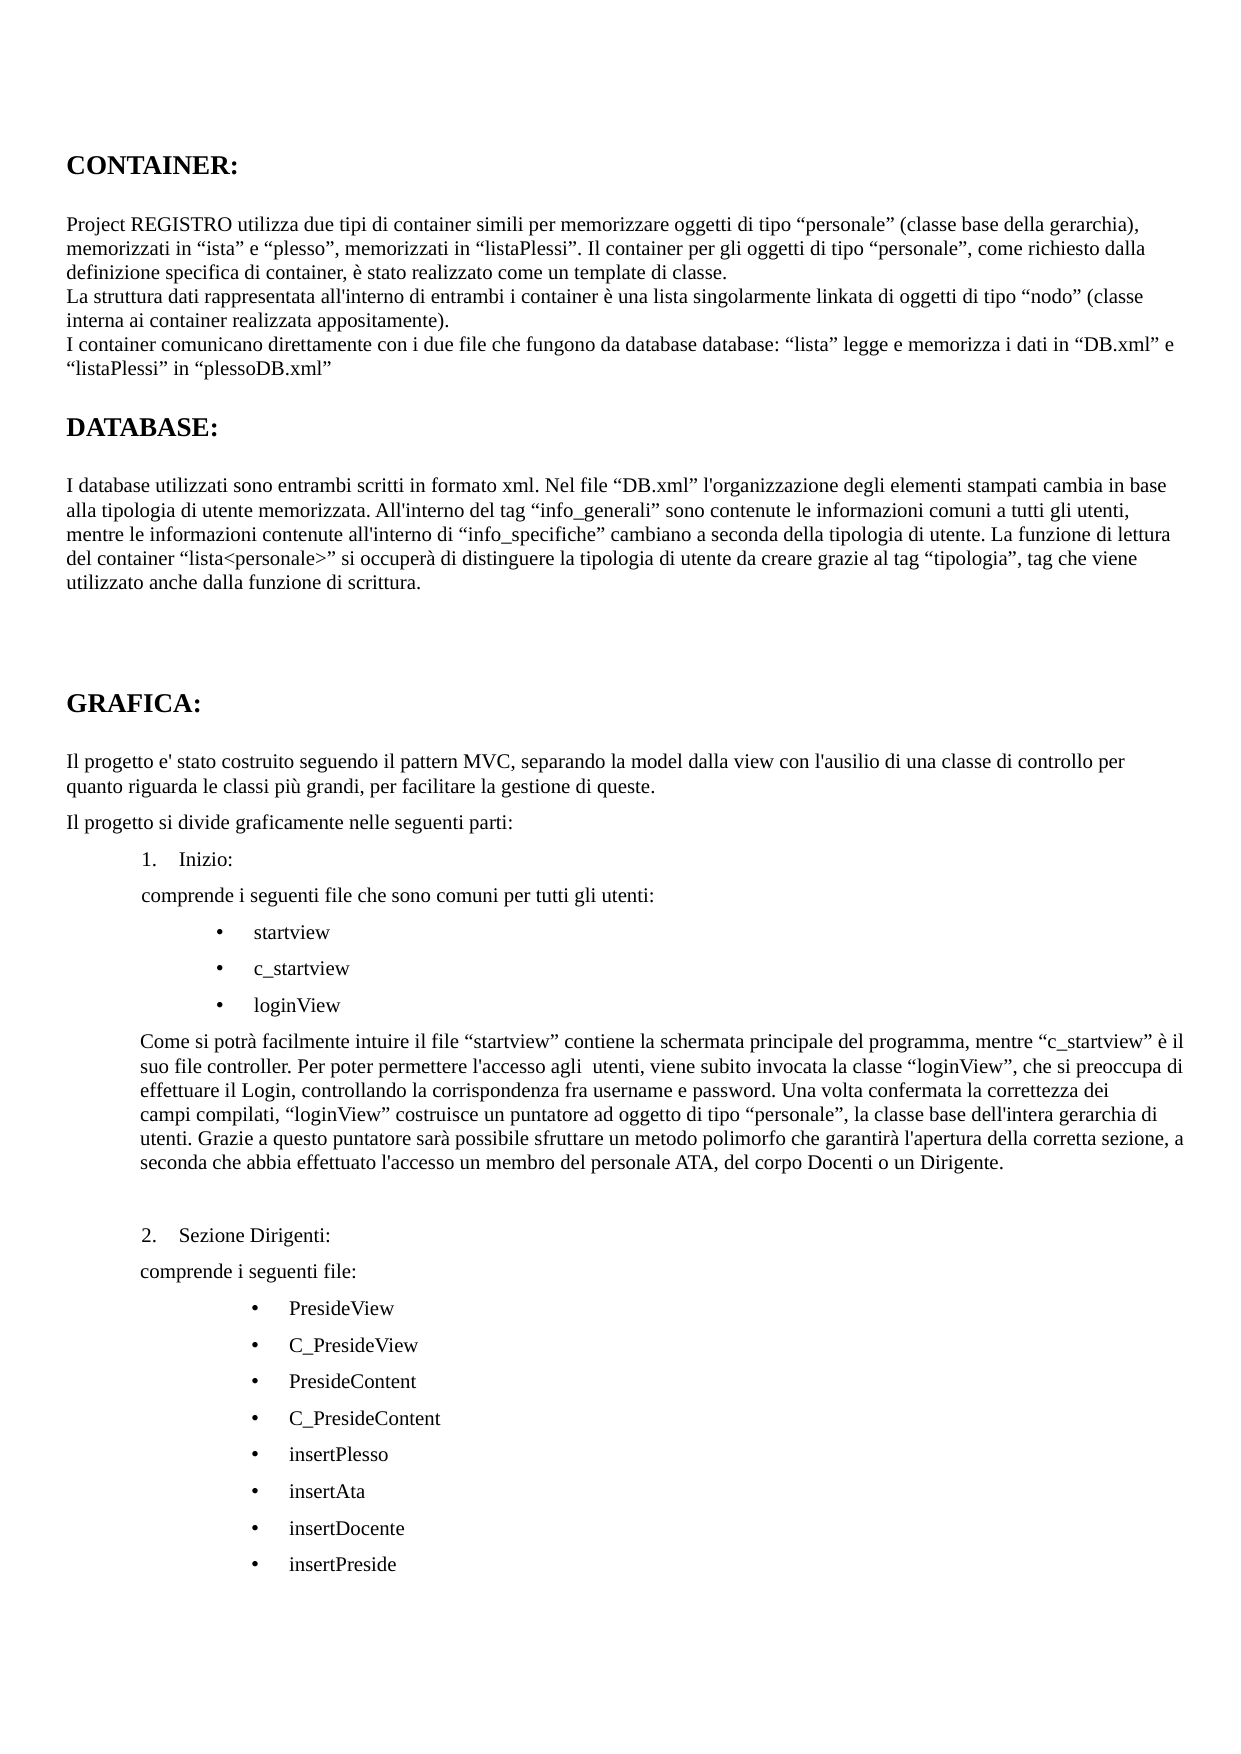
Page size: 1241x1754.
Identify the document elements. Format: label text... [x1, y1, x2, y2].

text Il progetto e' stato costruito seguendo il pattern MVC, separando la model dalla view con l'ausilio di una classe di controllo per quanto riguarda le classi più grandi, per facilitare la gestione di queste. [66, 749, 1186, 798]
list c_startview [216, 956, 1186, 980]
text La struttura dati rappresentata all'interno di entrambi i container è una lista singolarmente linkata di oggetti di tipo “nodo” (classe interna ai container realizzata appositamente). [66, 284, 1186, 332]
list PresideContent [251, 1369, 1186, 1393]
list PresideView [251, 1296, 1186, 1320]
text I database utilizzati sono entrambi scritti in formato xml. Nel file “DB.xml” l'organizzazione degli elementi stampati cambia in base alla tipologia di utente memorizzata. All'interno del tag “info_generali” sono contenute le informazioni comuni a tutti gli utenti, mentre le informazioni contenute all'interno di “info_specifiche” cambiano a seconda della tipologia di utente. La funzione di lettura del container “lista<personale>” si occuperà di distinguere la tipologia di utente da creare grazie al tag “tipologia”, tag che viene utilizzato anche dalla funzione di scrittura. [66, 473, 1186, 594]
text CONTAINER: [66, 149, 1186, 180]
text Il progetto si divide graficamente nelle seguenti parti: [66, 810, 1186, 834]
list Inizio: [141, 847, 1186, 871]
list Sezione Dirigenti: [141, 1223, 1186, 1247]
list startview [216, 920, 1186, 944]
list comprende i seguenti file che sono comuni per tutti gli utenti: [104, 883, 1186, 907]
text Project REGISTRO utilizza due tipi di container simili per memorizzare oggetti di tipo “personale” (classe base della gerarchia), memorizzati in “ista” e “plesso”, memorizzati in “listaPlessi”. Il container per gli oggetti di tipo “personale”, come richiesto dalla definizione specifica di container, è stato realizzato come un template di classe. [66, 212, 1186, 284]
list insertPlesso [251, 1442, 1186, 1466]
text Come si potrà facilmente intuire il file “startview” contiene la schermata principale del programma, mentre “c_startview” è il suo file controller. Per poter permettere l'accesso agli utenti, viene subito invocata la classe “loginView”, che si preoccupa di effettuare il Login, controllando la corrispondenza fra username e password. Una volta confermata la correttezza dei campi compilati, “loginView” costruisce un puntatore ad oggetto di tipo “personale”, la classe base dell'intera gerarchia di utenti. Grazie a questo puntatore sarà possibile sfruttare un metodo polimorfo che garantirà l'apertura della corretta sezione, a seconda che abbia effettuato l'accesso un membro del personale ATA, del corpo Docenti o un Dirigente. [66, 1029, 1186, 1174]
list C_PresideContent [251, 1406, 1186, 1430]
text I container comunicano direttamente con i due file che fungono da database database: “lista” legge e memorizza i dati in “DB.xml” e “listaPlessi” in “plessoDB.xml” [66, 332, 1186, 380]
list C_PresideView [251, 1333, 1186, 1357]
list insertDocente [251, 1515, 1186, 1539]
text GRAFICA: [66, 687, 1186, 718]
list insertAta [251, 1479, 1186, 1503]
text DATABASE: [66, 411, 1186, 442]
list loginView [216, 993, 1186, 1017]
text comprende i seguenti file: [66, 1259, 1186, 1283]
list insertPreside [251, 1552, 1186, 1576]
